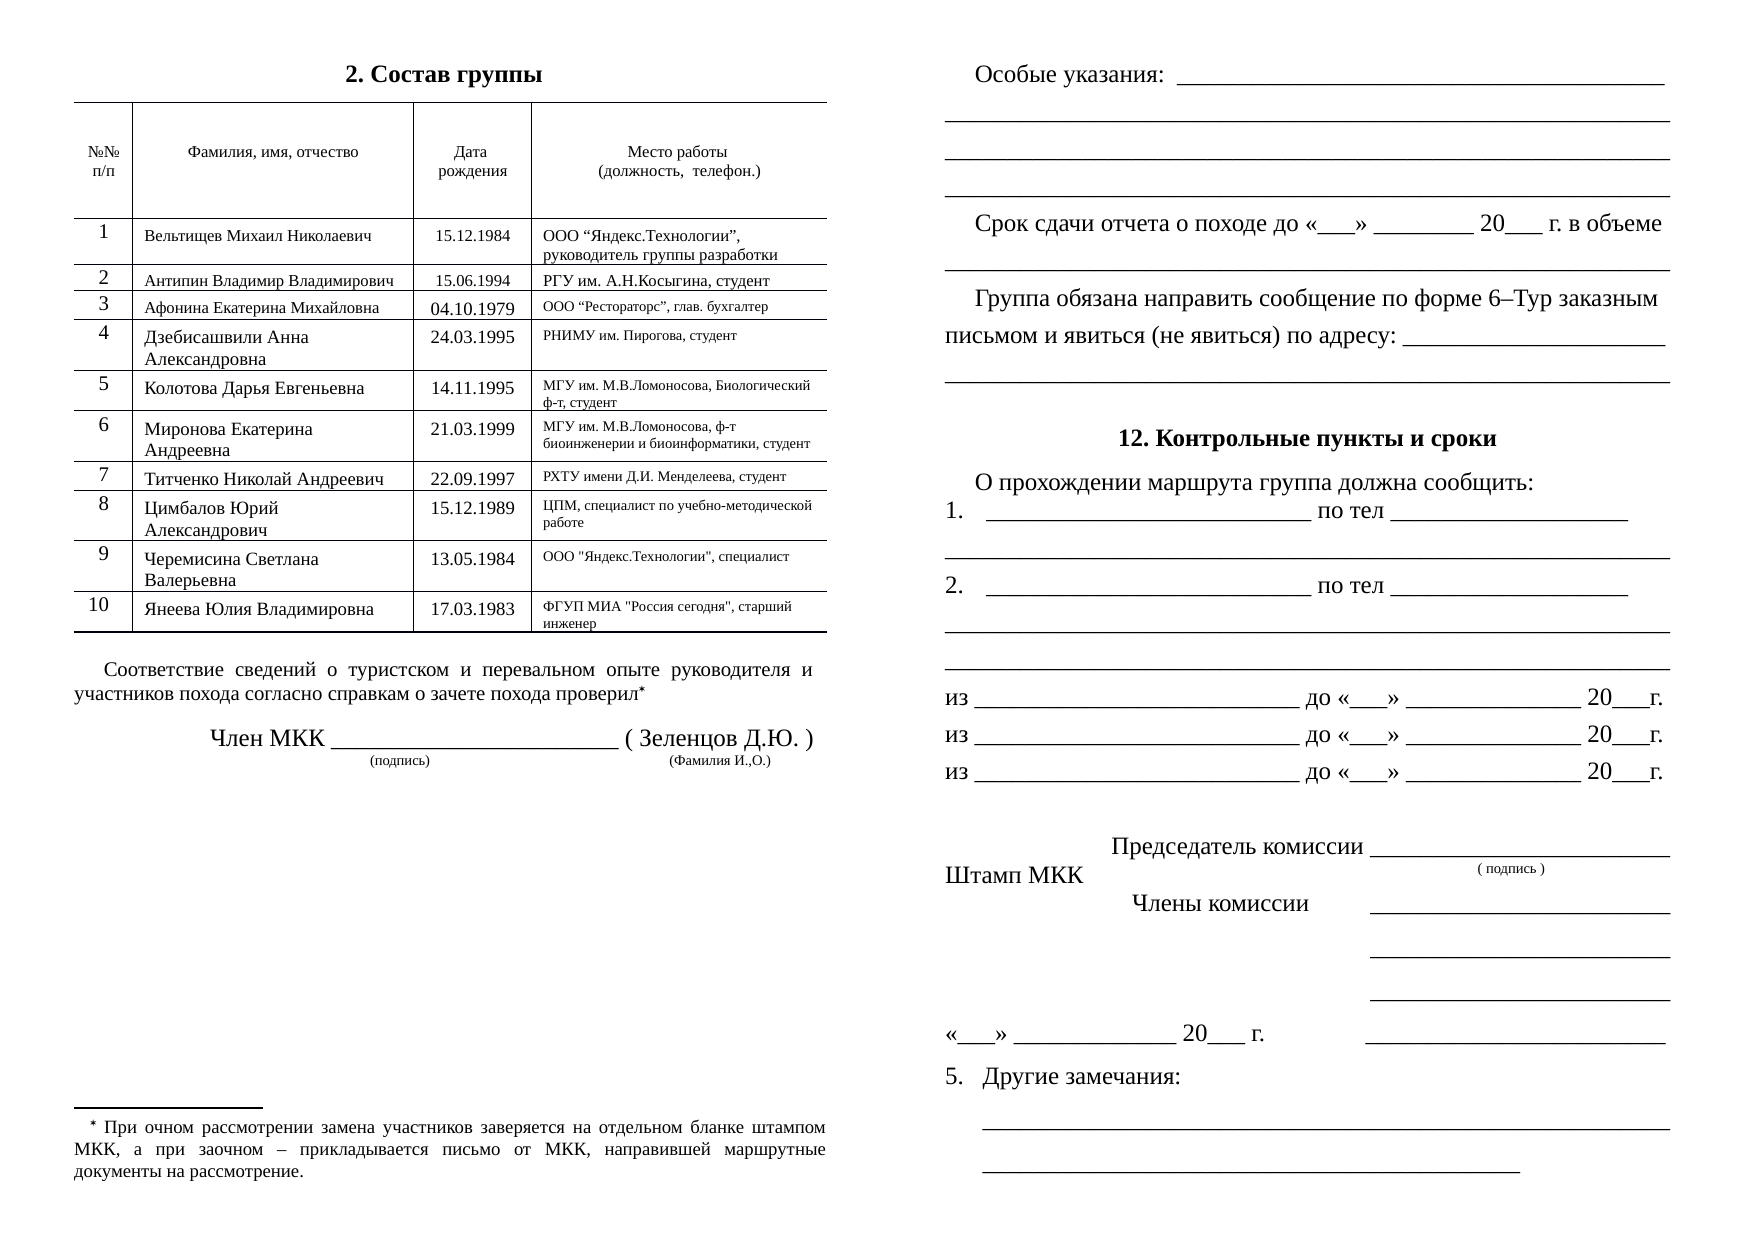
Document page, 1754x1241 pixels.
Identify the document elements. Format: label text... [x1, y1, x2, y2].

table_cell РНИМУ им. Пирогова, студент [532, 320, 827, 369]
table_cell 22.09.1997 [414, 462, 531, 490]
table_cell 24.03.1995 [414, 320, 531, 369]
text Члены комиссии ________________________ [945, 888, 1670, 917]
text __________________________________________________________ [945, 171, 1670, 196]
table_cell 5 [74, 371, 132, 410]
text Соответствие сведений о туристском и перевальном опыте руководителя и участников похода согласно справкам о зачете похода проверил [74, 656, 814, 704]
text 2. Состав группы [74, 59, 814, 88]
table_cell 13.05.1984 [414, 541, 531, 591]
table_cell Дзебисашвили Анна Александровна [133, 320, 413, 369]
list Другие замечания: [945, 1061, 1670, 1090]
table_cell 15.12.1984 [414, 219, 531, 264]
table_header Дата рождения [414, 103, 531, 218]
table_cell Цимбалов Юрий Александрович [133, 491, 413, 540]
table_cell РГУ им. А.Н.Косыгина, студент [532, 265, 827, 290]
table_cell Вельтищев Михаил Николаевич [133, 219, 413, 264]
table_header Место работы (должность, телефон.) [532, 103, 827, 218]
table_cell МГУ им. М.В.Ломоносова, Биологический ф-т, студент [532, 371, 827, 410]
table_cell Миронова Екатерина Андреевна [133, 411, 413, 461]
list __________________________ по тел ___________________ [945, 495, 1670, 524]
text Особые указания: _______________________________________ [945, 59, 1670, 88]
table_cell Колотова Дарья Евгеньевна [133, 371, 413, 410]
text из __________________________ до «___» ______________ 20___г. [945, 682, 1670, 711]
text __________________________________________________________ [945, 533, 1670, 558]
text ________________________ [945, 932, 1670, 960]
table_cell 9 [74, 541, 132, 591]
text  При очном рассмотрении замена участников заверяется на отдельном бланке штампом МКК, а при заочном – прикладывается письмо от МКК, направившей маршрутные документы на рассмотрение. [74, 1114, 827, 1181]
text письмом и явиться (не явиться) по адресу: _____________________ [945, 320, 1670, 349]
table_cell 7 [74, 462, 132, 490]
table_cell ООО “Яндекс.Технологии”, руководитель группы разработки [532, 219, 827, 264]
table_cell 17.03.1983 [414, 592, 531, 631]
table_cell 04.10.1979 [414, 291, 531, 319]
text Член МКК _______________________ ( Зеленцов Д.Ю. ) [74, 723, 814, 752]
text (подпись) (Фамилия И.,О.) [370, 752, 814, 781]
text 12. Контрольные пункты и сроки [945, 423, 1670, 452]
table_cell 6 [74, 411, 132, 461]
table_cell Черемисина Светлана Валерьевна [133, 541, 413, 591]
text ________________________ [945, 975, 1670, 1003]
text О прохождении маршрута группа должна сообщить: [945, 467, 1670, 495]
text __________________________________________________________ [945, 607, 1670, 632]
text Штамп МКК ( подпись ) [945, 860, 1611, 888]
table_cell 14.11.1995 [414, 371, 531, 410]
text __________________________________________________________ [945, 96, 1670, 121]
table_cell МГУ им. М.В.Ломоносова, ф-т биоинженерии и биоинформатики, студент [532, 411, 827, 461]
list __________________________ по тел ___________________ [945, 570, 1670, 599]
text __________________________________________________________ [945, 134, 1670, 159]
table_cell Титченко Николай Андреевич [133, 462, 413, 490]
text Председатель комиссии ________________________ [945, 831, 1670, 860]
text Группа обязана направить сообщение по форме 6–Тур заказным [945, 283, 1670, 312]
table_header №№ п/п [74, 103, 132, 218]
table_cell 15.12.1989 [414, 491, 531, 540]
table_cell Афонина Екатерина Михайловна [133, 291, 413, 319]
text __________________________________________________________ [945, 357, 1670, 382]
text из __________________________ до «___» ______________ 20___г. [945, 719, 1670, 748]
table_cell Янеева Юлия Владимировна [133, 592, 413, 631]
text «___» _____________ 20___ г. ________________________ [945, 1018, 1670, 1047]
text Срок сдачи отчета о походе до «___» ________ 20___ г. в объеме [945, 208, 1670, 237]
table_cell 21.03.1999 [414, 411, 531, 461]
table_cell ООО “Рестораторс”, глав. бухгалтер [532, 291, 827, 319]
table_header Фамилия, имя, отчество [133, 103, 413, 218]
table_cell 10 [74, 592, 132, 631]
list __________________________________________________________________________________________________ [945, 1104, 1670, 1176]
table_cell 1 [74, 219, 132, 264]
table_cell 4 [74, 320, 132, 369]
table_cell ООО "Яндекс.Технологии", специалист [532, 541, 827, 591]
table_cell Антипин Владимир Владимирович [133, 265, 413, 290]
table_cell ЦПМ, специалист по учебно-методической работе [532, 491, 827, 540]
table_cell РХТУ имени Д.И. Менделеева, студент [532, 462, 827, 490]
table_cell 15.06.1994 [414, 265, 531, 290]
table_cell 8 [74, 491, 132, 540]
table_cell 3 [74, 291, 132, 319]
table_cell ФГУП МИА "Россия сегодня", старший инженер [532, 592, 827, 631]
table_cell 2 [74, 265, 132, 290]
text __________________________________________________________ [945, 644, 1670, 669]
text __________________________________________________________ [945, 246, 1670, 270]
text из __________________________ до «___» ______________ 20___г. [945, 756, 1670, 785]
